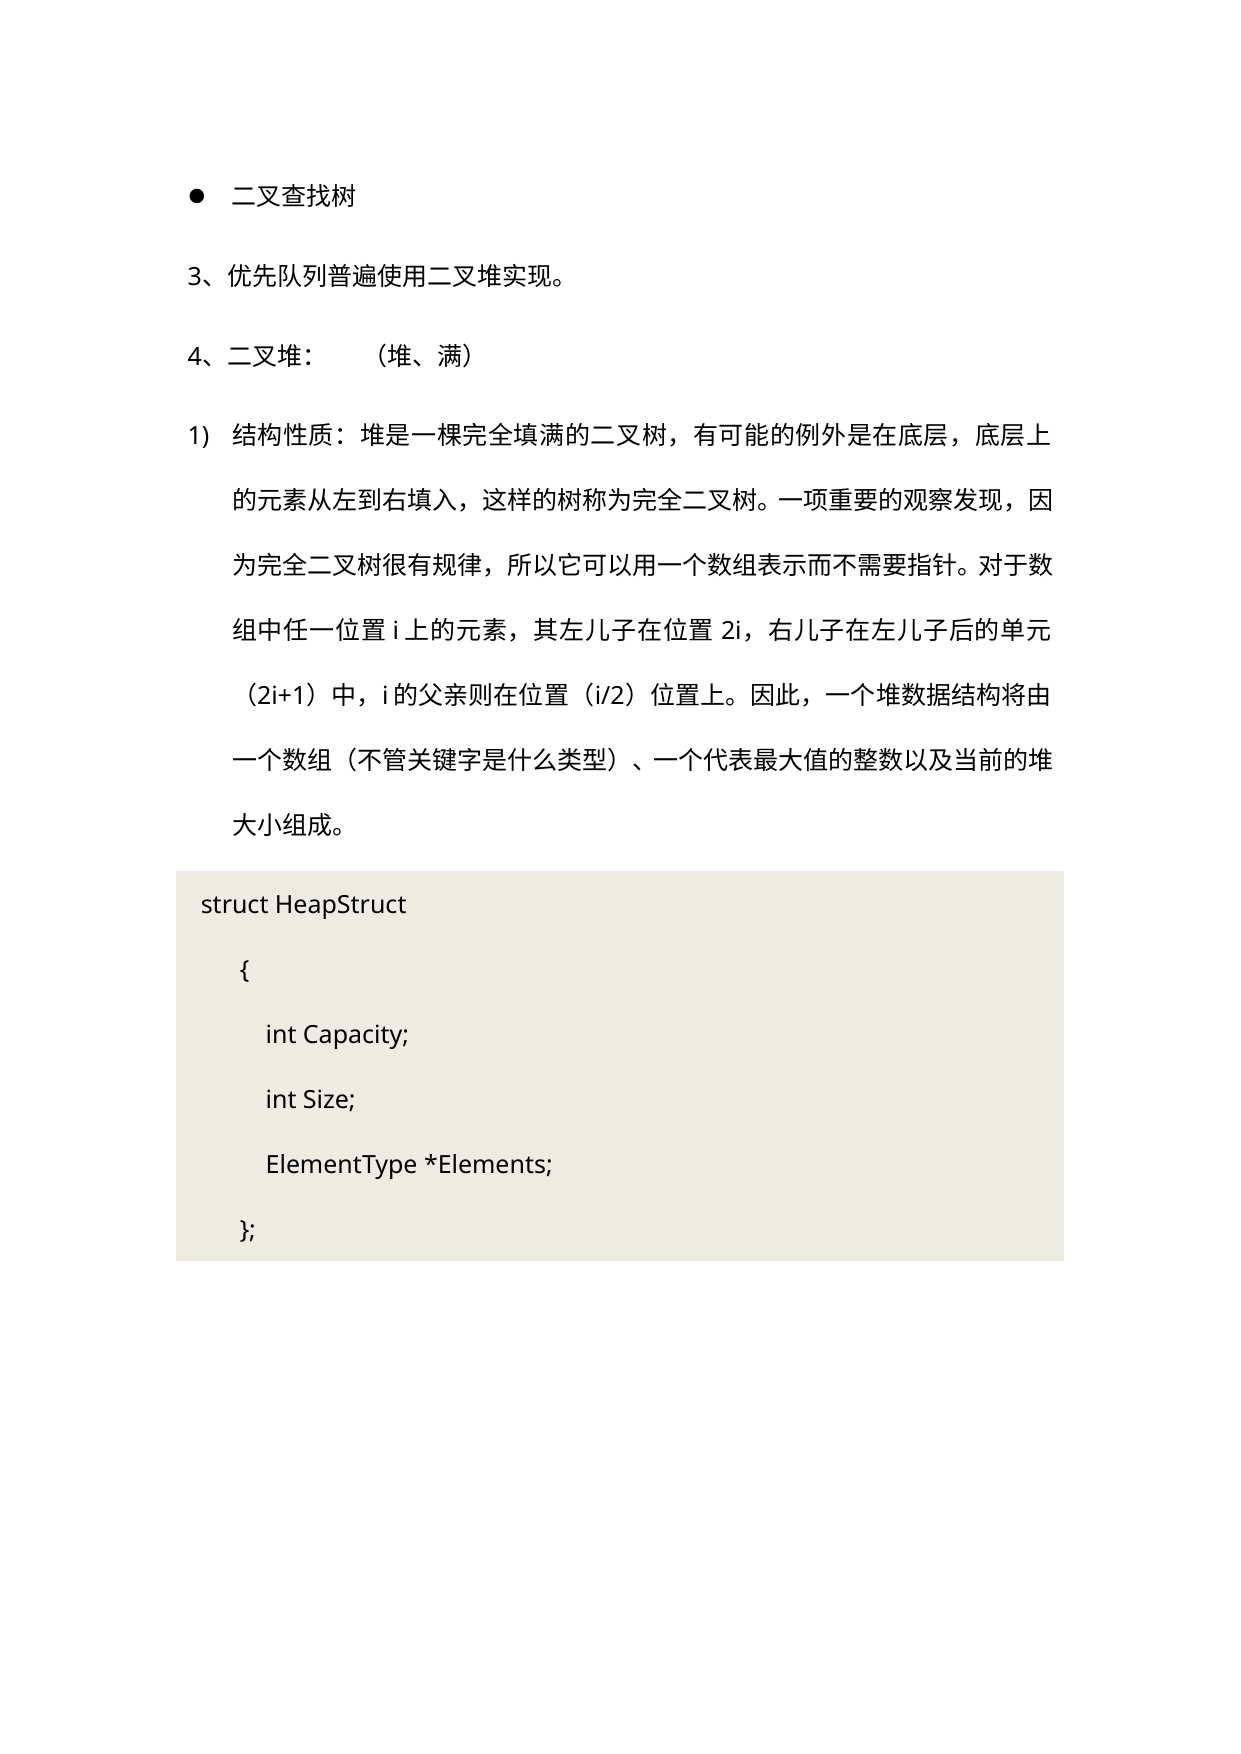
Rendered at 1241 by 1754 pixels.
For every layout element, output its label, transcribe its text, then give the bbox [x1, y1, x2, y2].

list 二叉查找树 [187, 162, 1053, 227]
list 结构性质：堆是一棵完全填满的二叉树，有可能的例外是在底层，底层上的元素从左到右填入，这样的树称为完全二叉树。一项重要的观察发现，因为完全二叉树很有规律，所以它可以用一个数组表示而不需要指针。对于数组中任一位置i上的元素，其左儿子在位置2i，右儿子在左儿子后的单元（2i+1）中，i的父亲则在位置（i/2）位置上。因此，一个堆数据结构将由一个数组（不管关键字是什么类型）、一个代表最大值的整数以及当前的堆大小组成。 [187, 401, 1053, 856]
list 二叉堆： （堆、满） [187, 322, 1053, 387]
table_header struct HeapStruct { int Capacity; int Size; ElementType *Elements; }; [176, 871, 1064, 1261]
list 优先队列普遍使用二叉堆实现。 [187, 242, 1053, 307]
